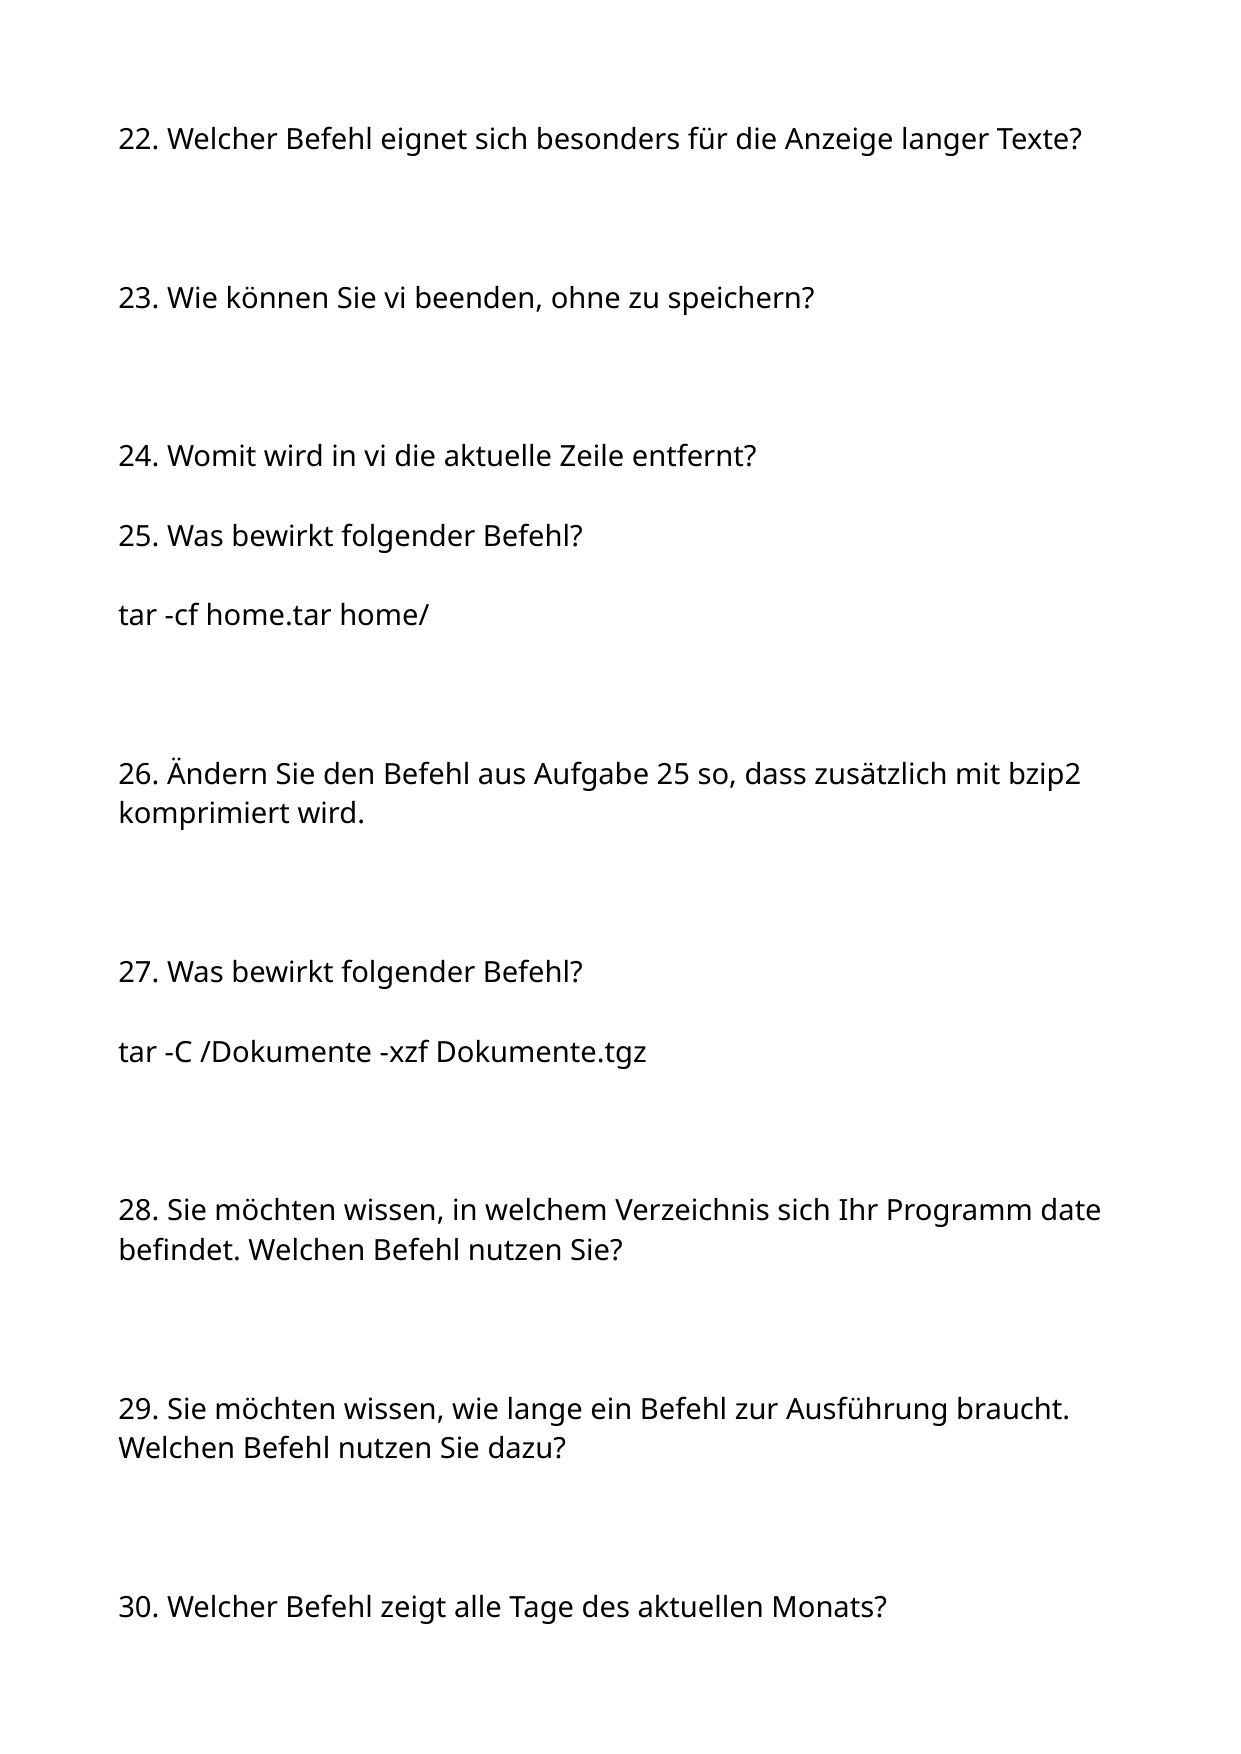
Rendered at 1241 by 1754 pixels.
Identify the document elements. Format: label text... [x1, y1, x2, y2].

text 22. Welcher Befehl eignet sich besonders für die Anzeige langer Texte? 23. Wie können Sie vi beenden, ohne zu speichern? 24. Womit wird in vi die aktuelle Zeile entfernt? 25. Was bewirkt folgender Befehl? tar -cf home.tar home/ 26. Ändern Sie den Befehl aus Aufgabe 25 so, dass zusätzlich mit bzip2 komprimiert wird. 27. Was bewirkt folgender Befehl? tar -C /Dokumente -xzf Dokumente.tgz 28. Sie möchten wissen, in welchem Verzeichnis sich Ihr Programm date befindet. Welchen Befehl nutzen Sie? 29. Sie möchten wissen, wie lange ein Befehl zur Ausführung braucht. Welchen Befehl nutzen Sie dazu? 30. Welcher Befehl zeigt alle Tage des aktuellen Monats? [118, 118, 1122, 1626]
